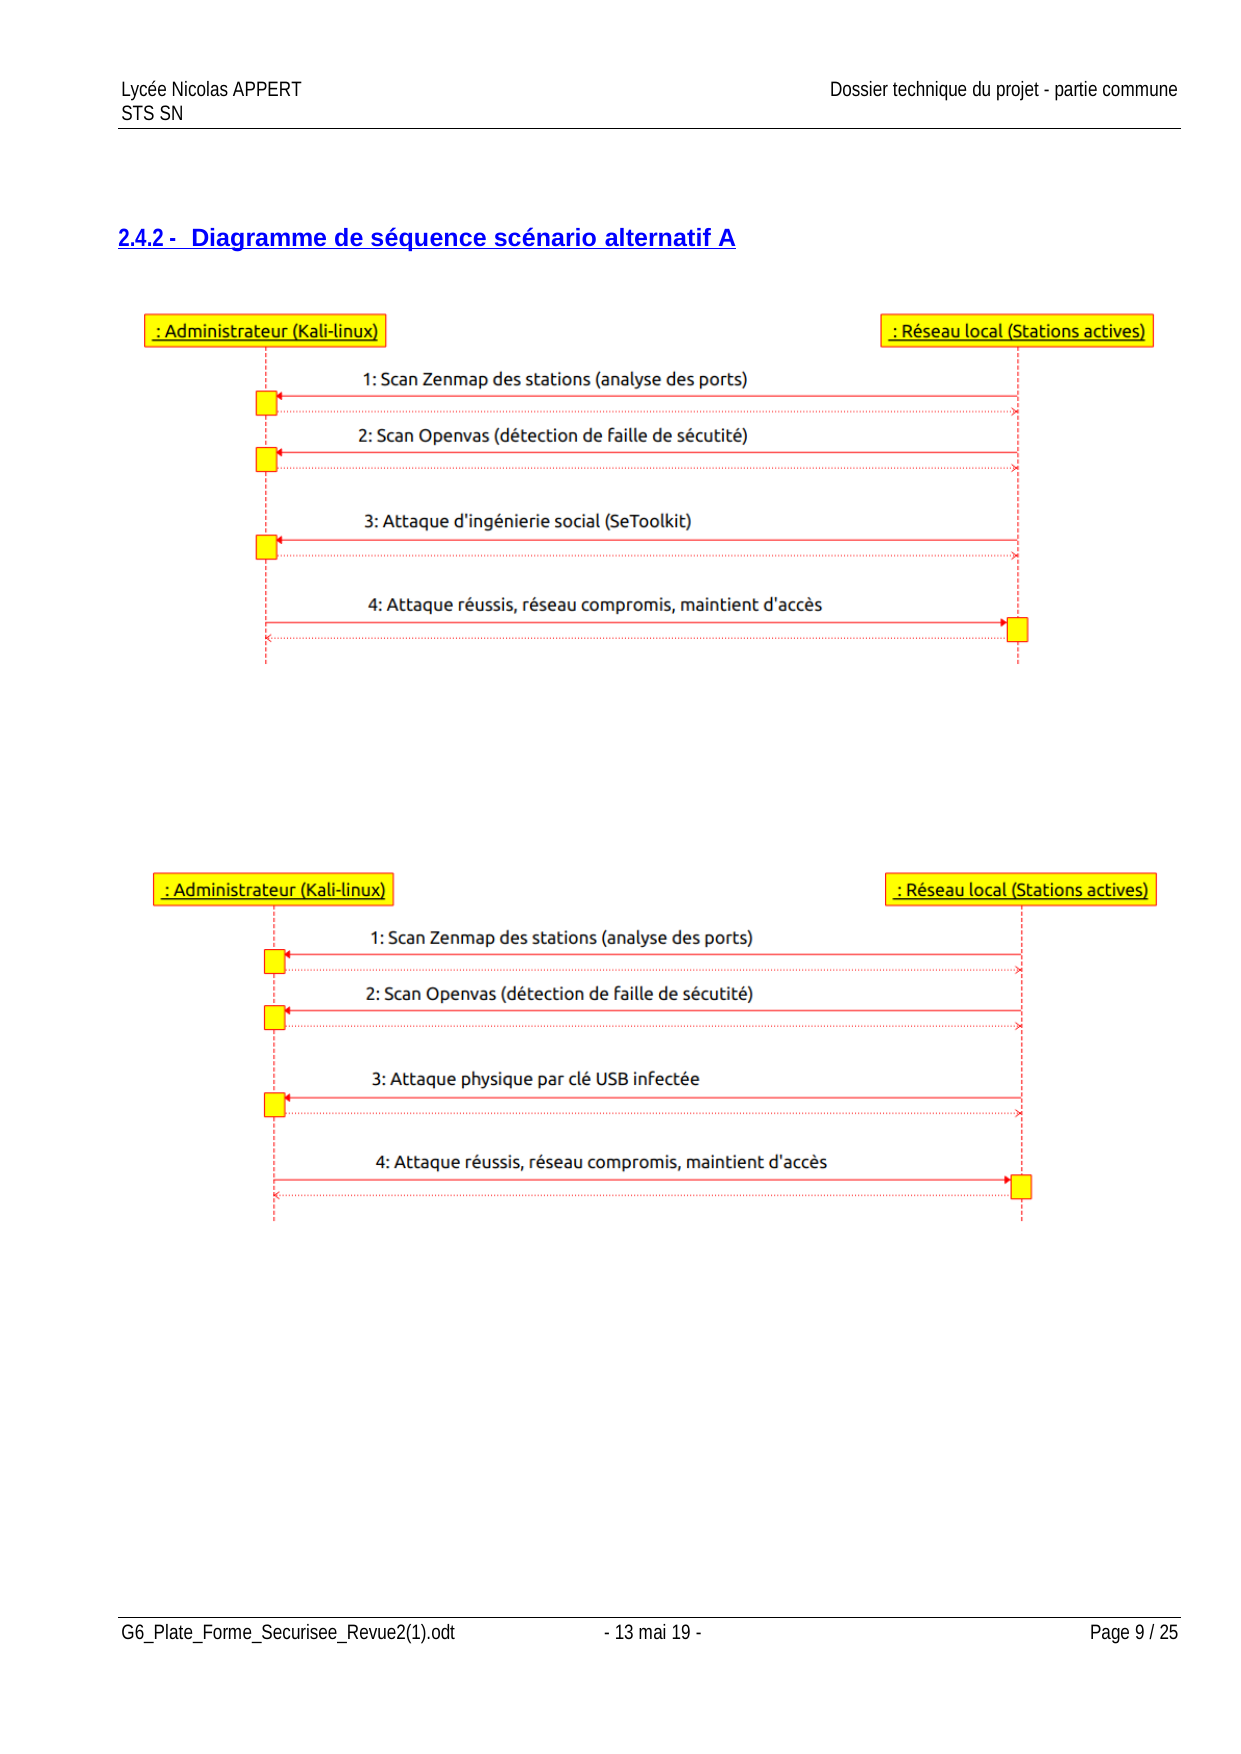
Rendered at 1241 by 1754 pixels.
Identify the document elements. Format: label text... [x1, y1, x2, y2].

subtitle Diagramme de séquence scénario alternatif A [118, 223, 1181, 252]
picture [126, 840, 1190, 1272]
picture [118, 281, 1182, 711]
